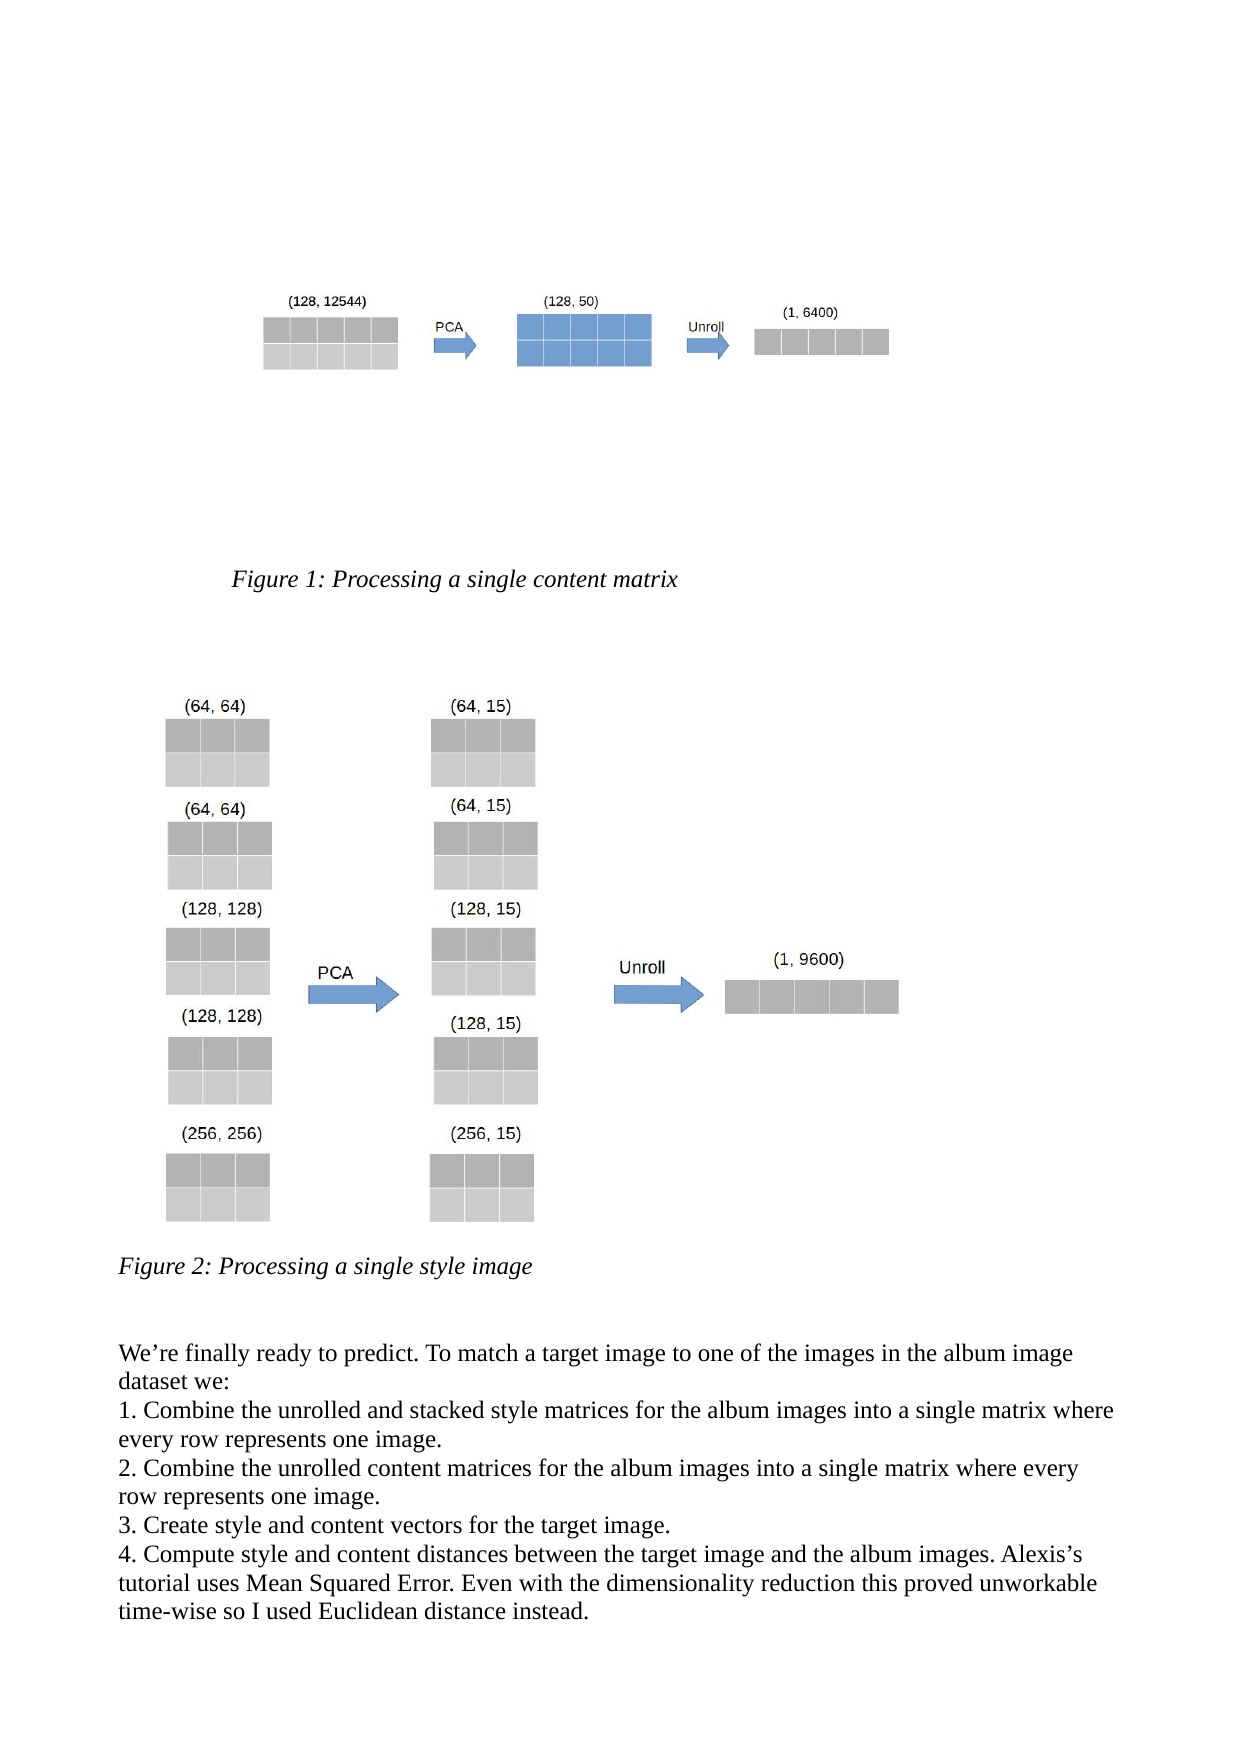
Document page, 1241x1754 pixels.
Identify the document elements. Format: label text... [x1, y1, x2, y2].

text 3. Create style and content vectors for the target image. [118, 1510, 1122, 1539]
text We’re finally ready to predict. To match a target image to one of the images in the album image dataset we: [118, 1338, 1122, 1395]
text Figure 1: Processing a single content matrix [231, 564, 1009, 593]
picture [118, 691, 1123, 1252]
text 1. Combine the unrolled and stacked style matrices for the album images into a single matrix where every row represents one image. [118, 1395, 1122, 1453]
text 2. Combine the unrolled content matrices for the album images into a single matrix where every row represents one image. [118, 1453, 1122, 1510]
text 4. Compute style and content distances between the target image and the album images. Alexis’s tutorial uses Mean Squared Error. Even with the dimensionality reduction this proved unworkable time-wise so I used Euclidean distance instead. [118, 1539, 1122, 1625]
picture [231, 130, 1009, 564]
text Figure 2: Processing a single style image [118, 1252, 1122, 1280]
